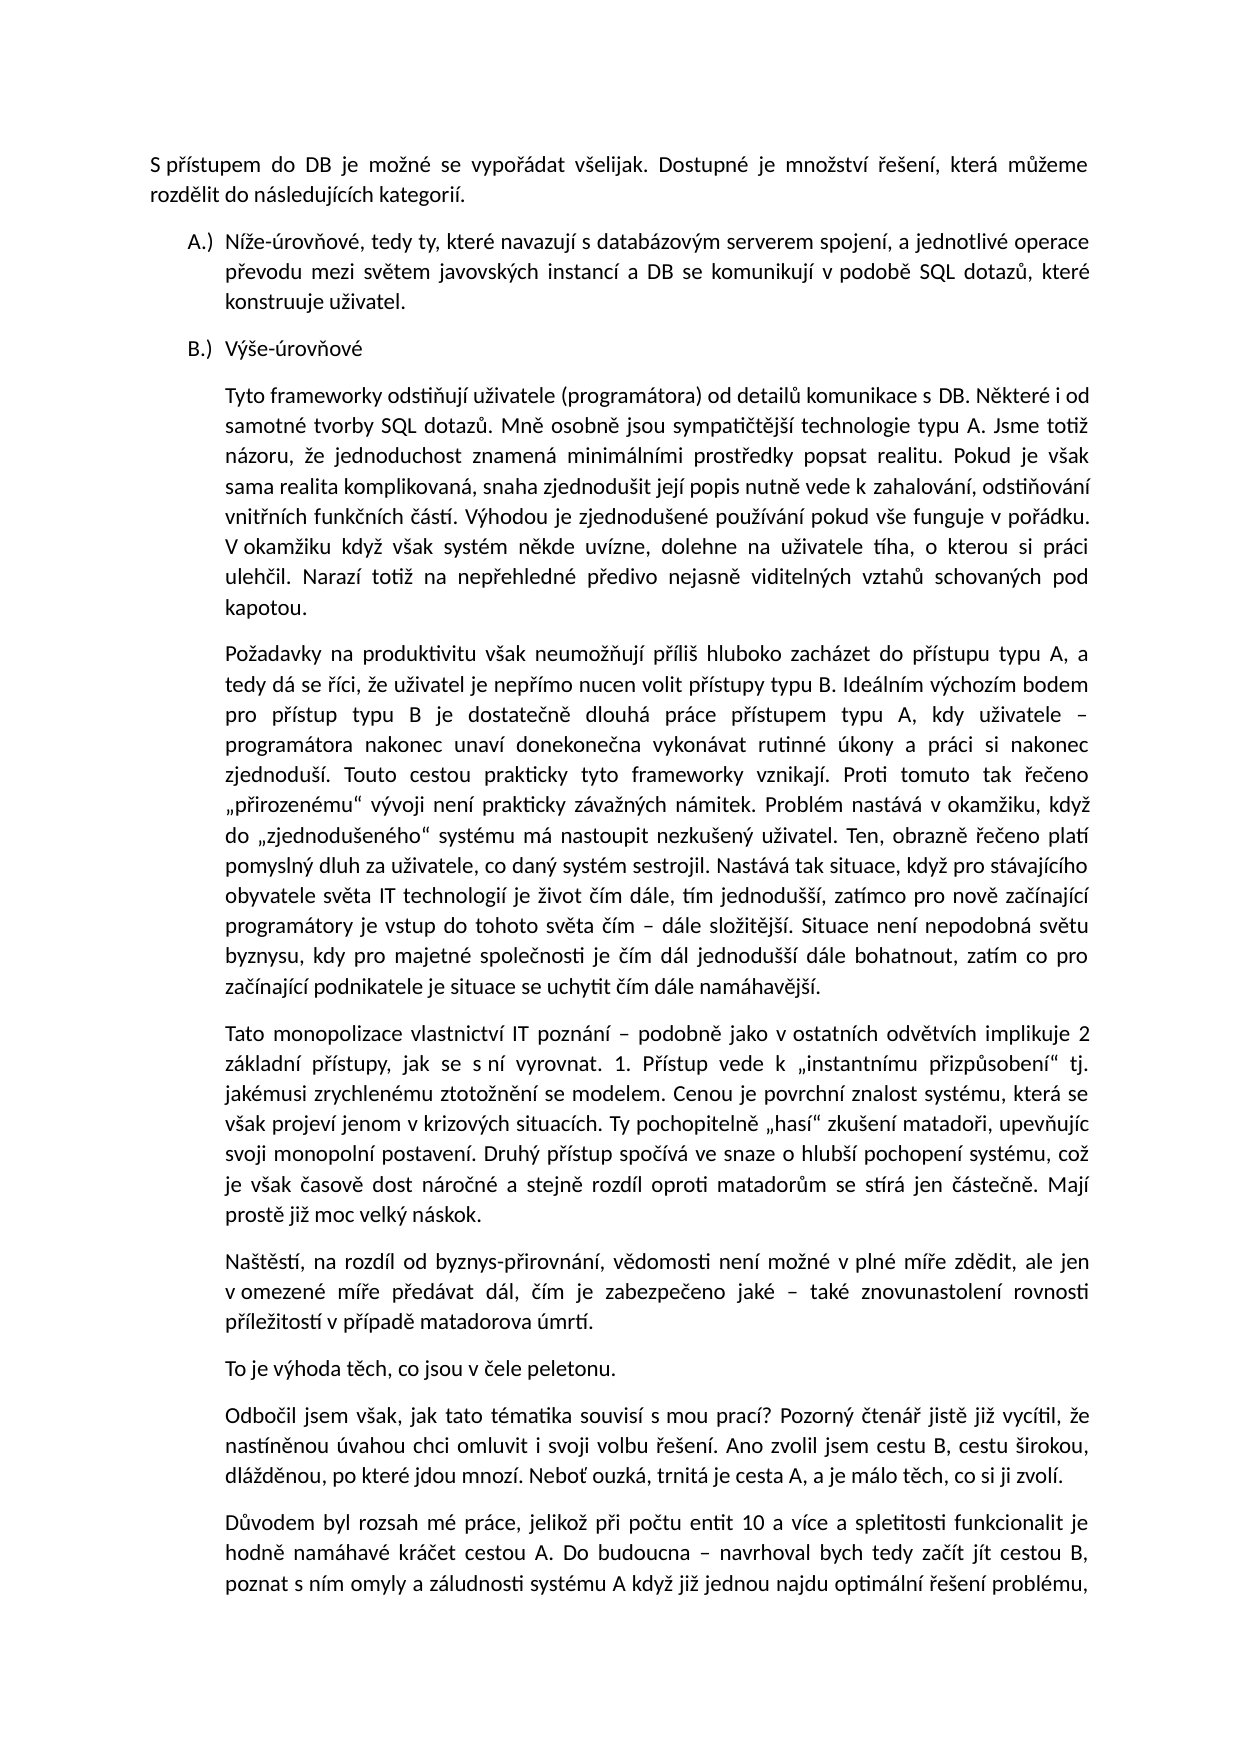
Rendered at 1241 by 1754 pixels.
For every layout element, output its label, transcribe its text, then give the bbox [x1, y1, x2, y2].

list Tato monopolizace vlastnictví IT poznání – podobně jako v ostatních odvětvích implikuje 2 základní přístupy, jak se s ní vyrovnat. 1. Přístup vede k „instantnímu přizpůsobení“ tj. jakémusi zrychlenému ztotožnění se modelem. Cenou je povrchní znalost systému, která se však projeví jenom v krizových situacích. Ty pochopitelně „hasí“ zkušení matadoři, upevňujíc svoji monopolní postavení. Druhý přístup spočívá ve snaze o hlubší pochopení systému, což je však časově dost náročné a stejně rozdíl oproti matadorům se stírá jen částečně. Mají prostě již moc velký náskok. [225, 1019, 1090, 1228]
list To je výhoda těch, co jsou v čele peletonu. [225, 1354, 1090, 1382]
list Požadavky na produktivitu však neumožňují příliš hluboko zacházet do přístupu typu A, a tedy dá se říci, že uživatel je nepřímo nucen volit přístupy typu B. Ideálním výchozím bodem pro přístup typu B je dostatečně dlouhá práce přístupem typu A, kdy uživatele – programátora nakonec unaví donekonečna vykonávat rutinné úkony a práci si nakonec zjednoduší. Touto cestou prakticky tyto frameworky vznikají. Proti tomuto tak řečeno „přirozenému“ vývoji není prakticky závažných námitek. Problém nastává v okamžiku, když do „zjednodušeného“ systému má nastoupit nezkušený uživatel. Ten, obrazně řečeno platí pomyslný dluh za uživatele, co daný systém sestrojil. Nastává tak situace, když pro stávajícího obyvatele světa IT technologií je život čím dále, tím jednodušší, zatímco pro nově začínající programátory je vstup do tohoto světa čím – dále složitější. Situace není nepodobná světu byznysu, kdy pro majetné společnosti je čím dál jednodušší dále bohatnout, zatím co pro začínající podnikatele je situace se uchytit čím dále namáhavější. [225, 639, 1090, 1000]
list Tyto frameworky odstiňují uživatele (programátora) od detailů komunikace s DB. Některé i od samotné tvorby SQL dotazů. Mně osobně jsou sympatičtější technologie typu A. Jsme totiž názoru, že jednoduchost znamená minimálními prostředky popsat realitu. Pokud je však sama realita komplikovaná, snaha zjednodušit její popis nutně vede k zahalování, odstiňování vnitřních funkčních částí. Výhodou je zjednodušené používání pokud vše funguje v pořádku. V okamžiku když však systém někde uvízne, dolehne na uživatele tíha, o kterou si práci ulehčil. Narazí totiž na nepřehledné předivo nejasně viditelných vztahů schovaných pod kapotou. [225, 381, 1090, 621]
list Odbočil jsem však, jak tato tématika souvisí s mou prací? Pozorný čtenář jistě již vycítil, že nastíněnou úvahou chci omluvit i svoji volbu řešení. Ano zvolil jsem cestu B, cestu širokou, dlážděnou, po které jdou mnozí. Neboť ouzká, trnitá je cesta A, a je málo těch, co si ji zvolí. [225, 1401, 1090, 1489]
list Důvodem byl rozsah mé práce, jelikož při počtu entit 10 a více a spletitosti funkcionalit je hodně namáhavé kráčet cestou A. Do budoucna – navrhoval bych tedy začít jít cestou B, poznat s ním omyly a záludnosti systému A když již jednou najdu optimální řešení problému, [225, 1508, 1090, 1597]
list Výše-úrovňové [187, 334, 1090, 362]
list Naštěstí, na rozdíl od byznys-přirovnání, vědomosti není možné v plné míře zdědit, ale jen v omezené míře předávat dál, čím je zabezpečeno jaké – také znovunastolení rovnosti příležitostí v případě matadorova úmrtí. [225, 1247, 1090, 1335]
text S přístupem do DB je možné se vypořádat všelijak. Dostupné je množství řešení, která můžeme rozdělit do následujících kategorií. [150, 150, 1090, 208]
list Níže-úrovňové, tedy ty, které navazují s databázovým serverem spojení, a jednotlivé operace převodu mezi světem javovských instancí a DB se komunikují v podobě SQL dotazů, které konstruuje uživatel. [187, 227, 1090, 316]
